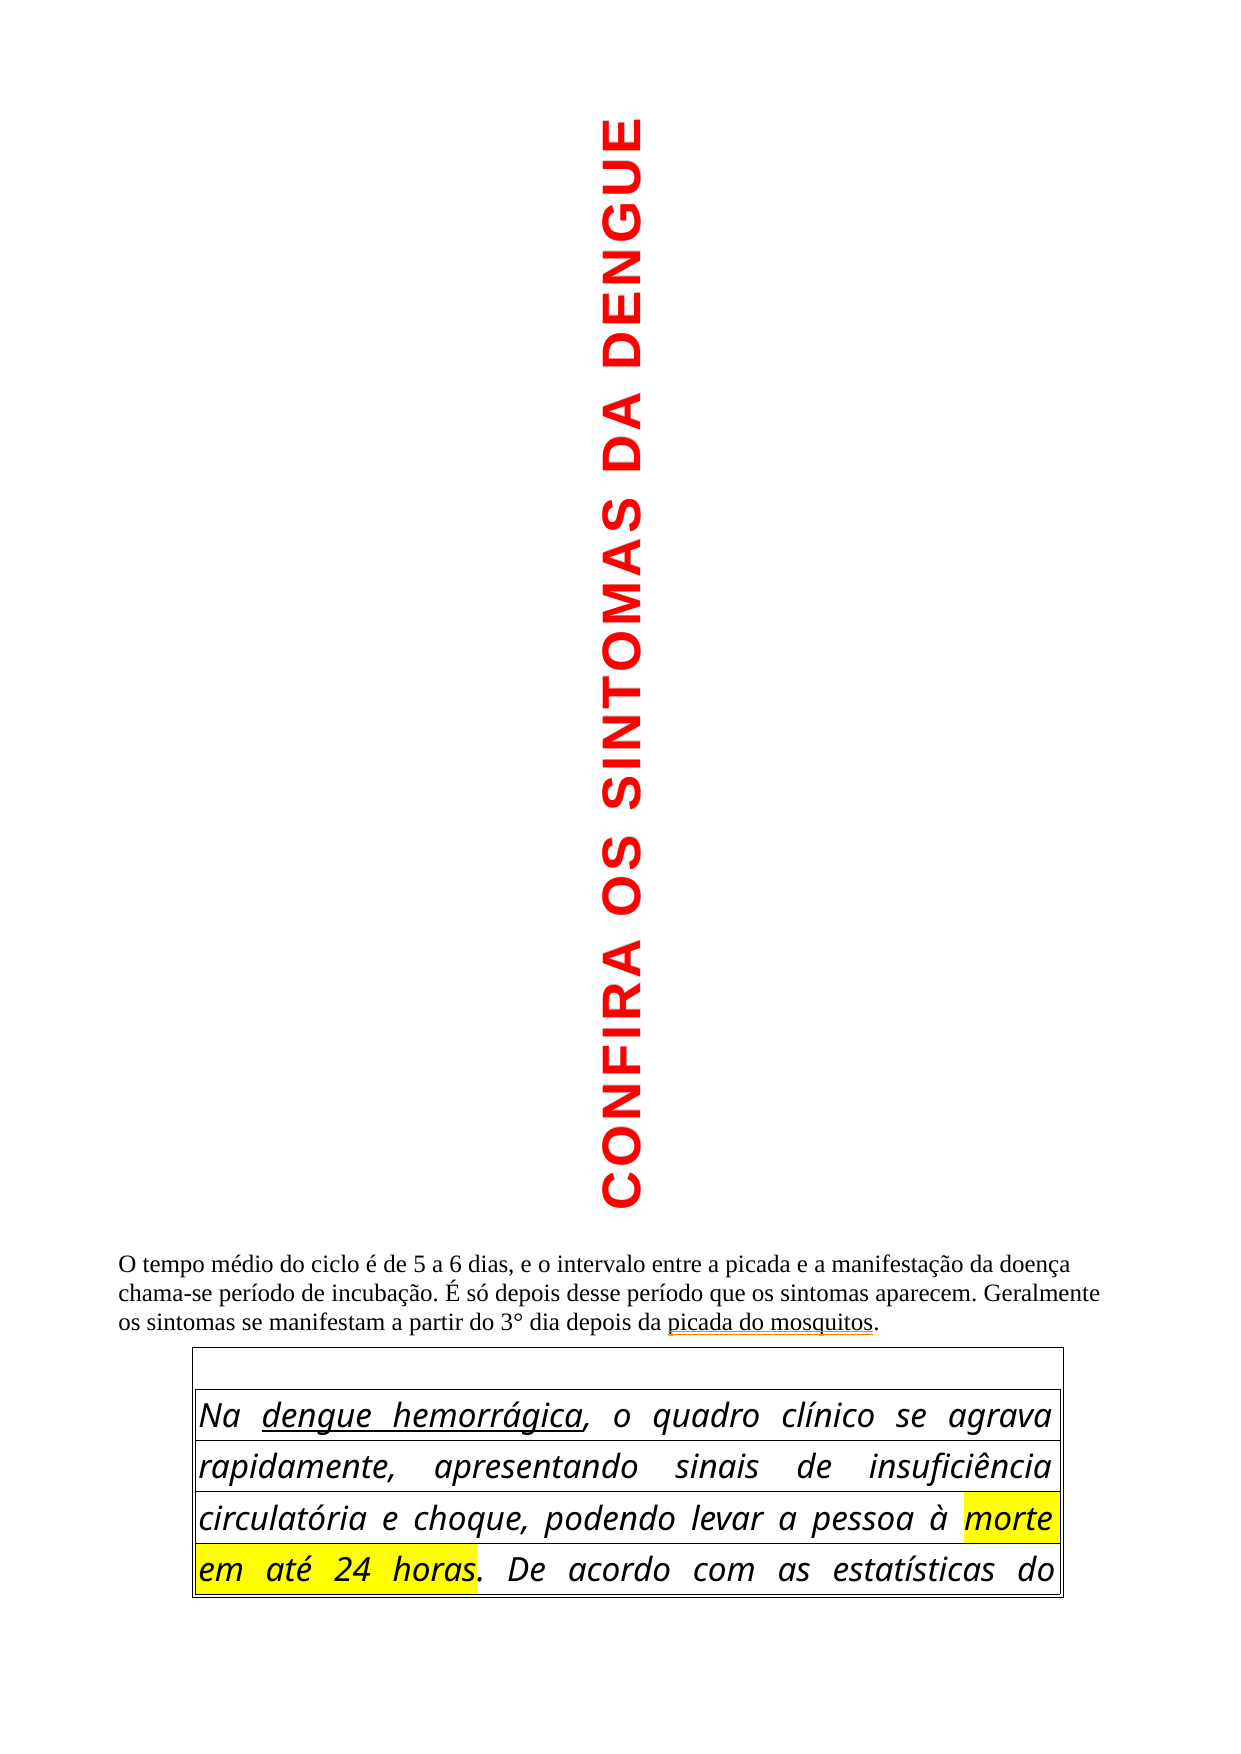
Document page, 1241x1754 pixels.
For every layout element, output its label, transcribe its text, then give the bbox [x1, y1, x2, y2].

text Na dengue hemorrágica, o quadro clínico se agrava rapidamente, apresentando sinais de insuficiência circulatória e choque, podendo levar a pessoa à morte em até 24 horas. De acordo com as estatísticas do [193, 1348, 1063, 1597]
text CONFIRA OS SINTOMAS DA DENGUE [118, 118, 1122, 1211]
text O tempo médio do ciclo é de 5 a 6 dias, e o intervalo entre a picada e a manifestação da doença chama-se período de incubação. É só depois desse período que os sintomas aparecem. Geralmente os sintomas se manifestam a partir do 3° dia depois da picada do mosquitos. [118, 1249, 1122, 1335]
